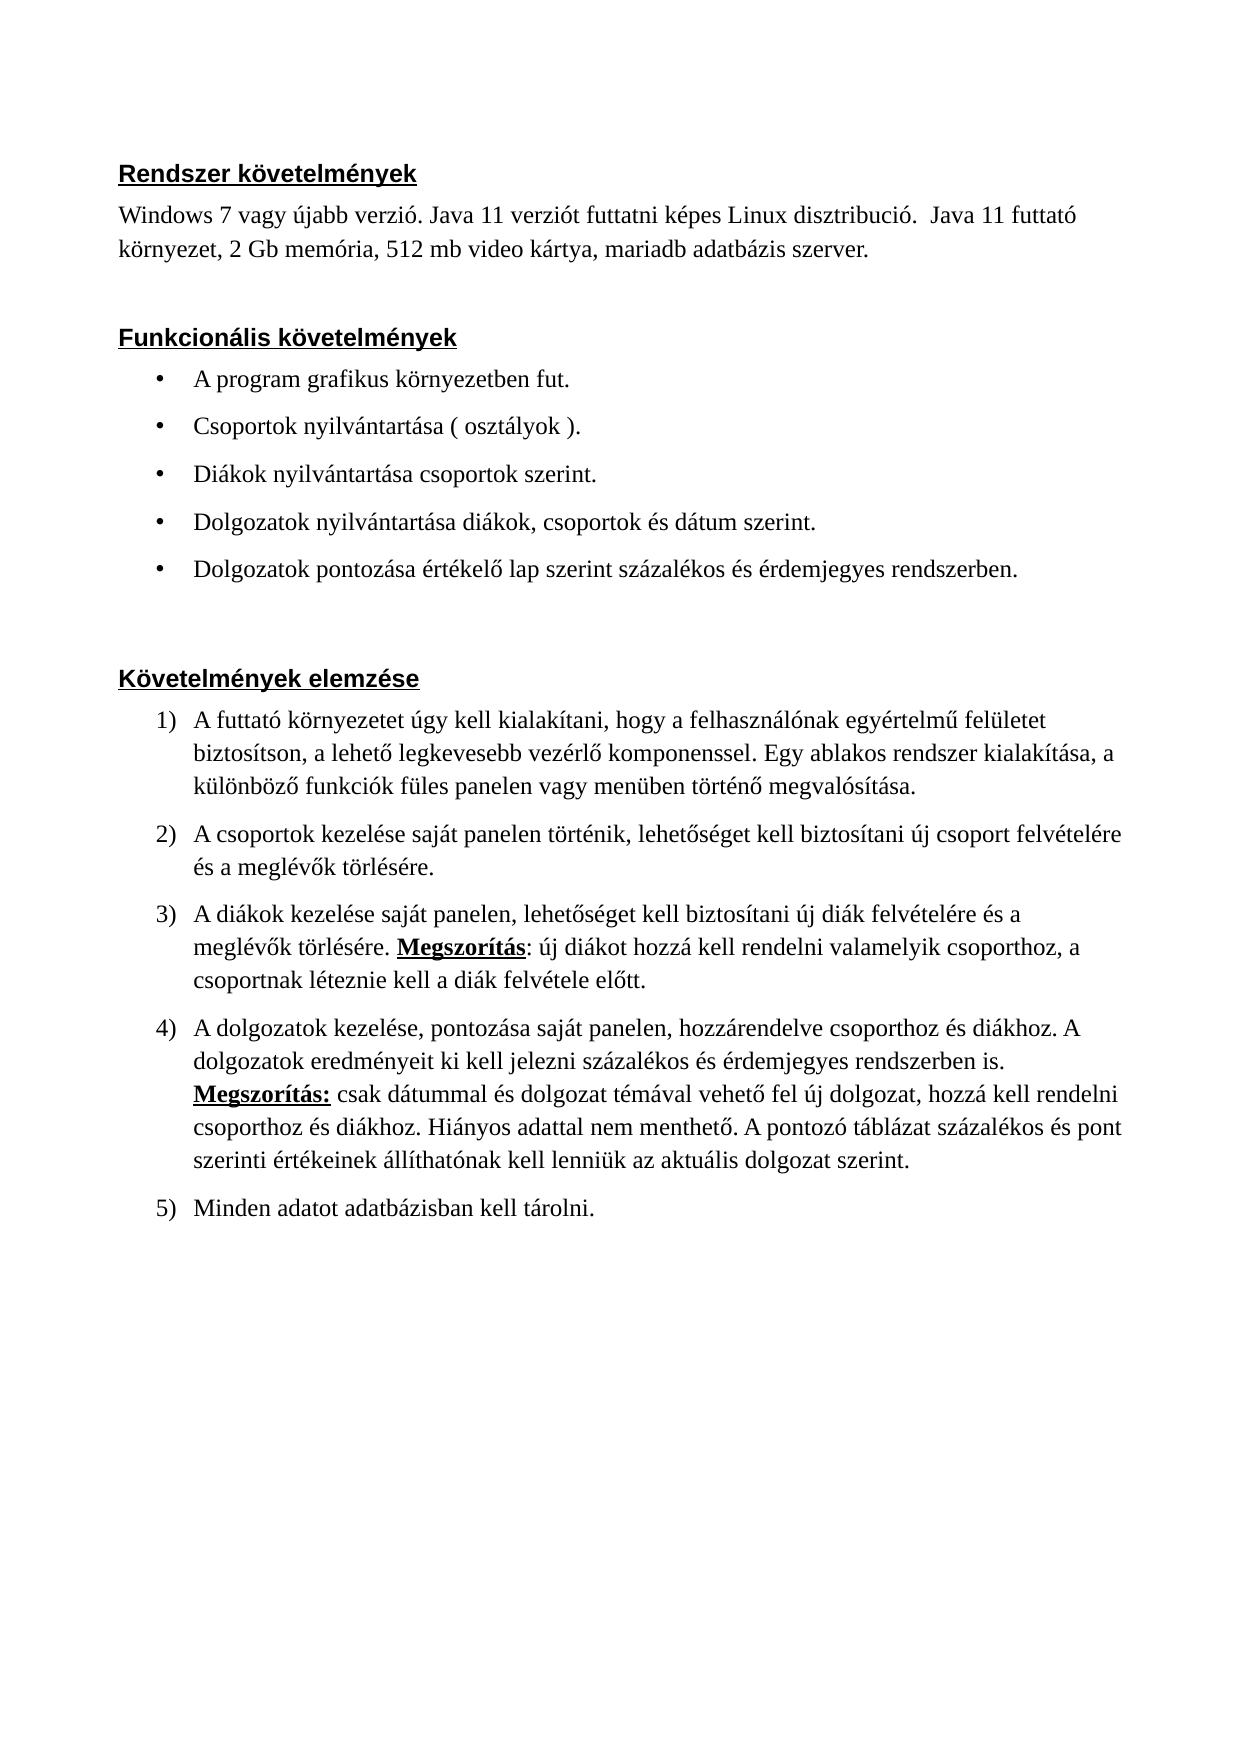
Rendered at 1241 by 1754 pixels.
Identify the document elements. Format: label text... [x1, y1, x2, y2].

list A diákok kezelése saját panelen, lehetőséget kell biztosítani új diák felvételére és a meglévők törlésére. Megszorítás: új diákot hozzá kell rendelni valamelyik csoporthoz, a csoportnak léteznie kell a diák felvétele előtt. [156, 899, 1122, 994]
list A program grafikus környezetben fut. [156, 364, 1122, 392]
list Csoportok nyilvántartása ( osztályok ). [156, 411, 1122, 440]
subtitle Funkcionális követelmények [118, 322, 1122, 351]
list A dolgozatok kezelése, pontozása saját panelen, hozzárendelve csoporthoz és diákhoz. A dolgozatok eredményeit ki kell jelezni százalékos és érdemjegyes rendszerben is. Megszorítás: csak dátummal és dolgozat témával vehető fel új dolgozat, hozzá kell rendelni csoporthoz és diákhoz. Hiányos adattal nem menthető. A pontozó táblázat százalékos és pont szerinti értékeinek állíthatónak kell lenniük az aktuális dolgozat szerint. [156, 1013, 1122, 1174]
list Dolgozatok pontozása értékelő lap szerint százalékos és érdemjegyes rendszerben. [156, 554, 1122, 583]
list A futtató környezetet úgy kell kialakítani, hogy a felhasználónak egyértelmű felületet biztosítson, a lehető legkevesebb vezérlő komponenssel. Egy ablakos rendszer kialakítása, a különböző funkciók füles panelen vagy menüben történő megvalósítása. [156, 705, 1122, 800]
list Diákok nyilvántartása csoportok szerint. [156, 459, 1122, 488]
list Minden adatot adatbázisban kell tárolni. [156, 1193, 1122, 1222]
text Windows 7 vagy újabb verzió. Java 11 verziót futtatni képes Linux disztribució. Java 11 futtató környezet, 2 Gb memória, 512 mb video kártya, mariadb adatbázis szerver. [118, 201, 1122, 262]
subtitle Követelmények elemzése [118, 664, 1122, 693]
list Dolgozatok nyilvántartása diákok, csoportok és dátum szerint. [156, 507, 1122, 535]
list A csoportok kezelése saját panelen történik, lehetőséget kell biztosítani új csoport felvételére és a meglévők törlésére. [156, 819, 1122, 881]
subtitle Rendszer követelmények [118, 159, 1122, 188]
